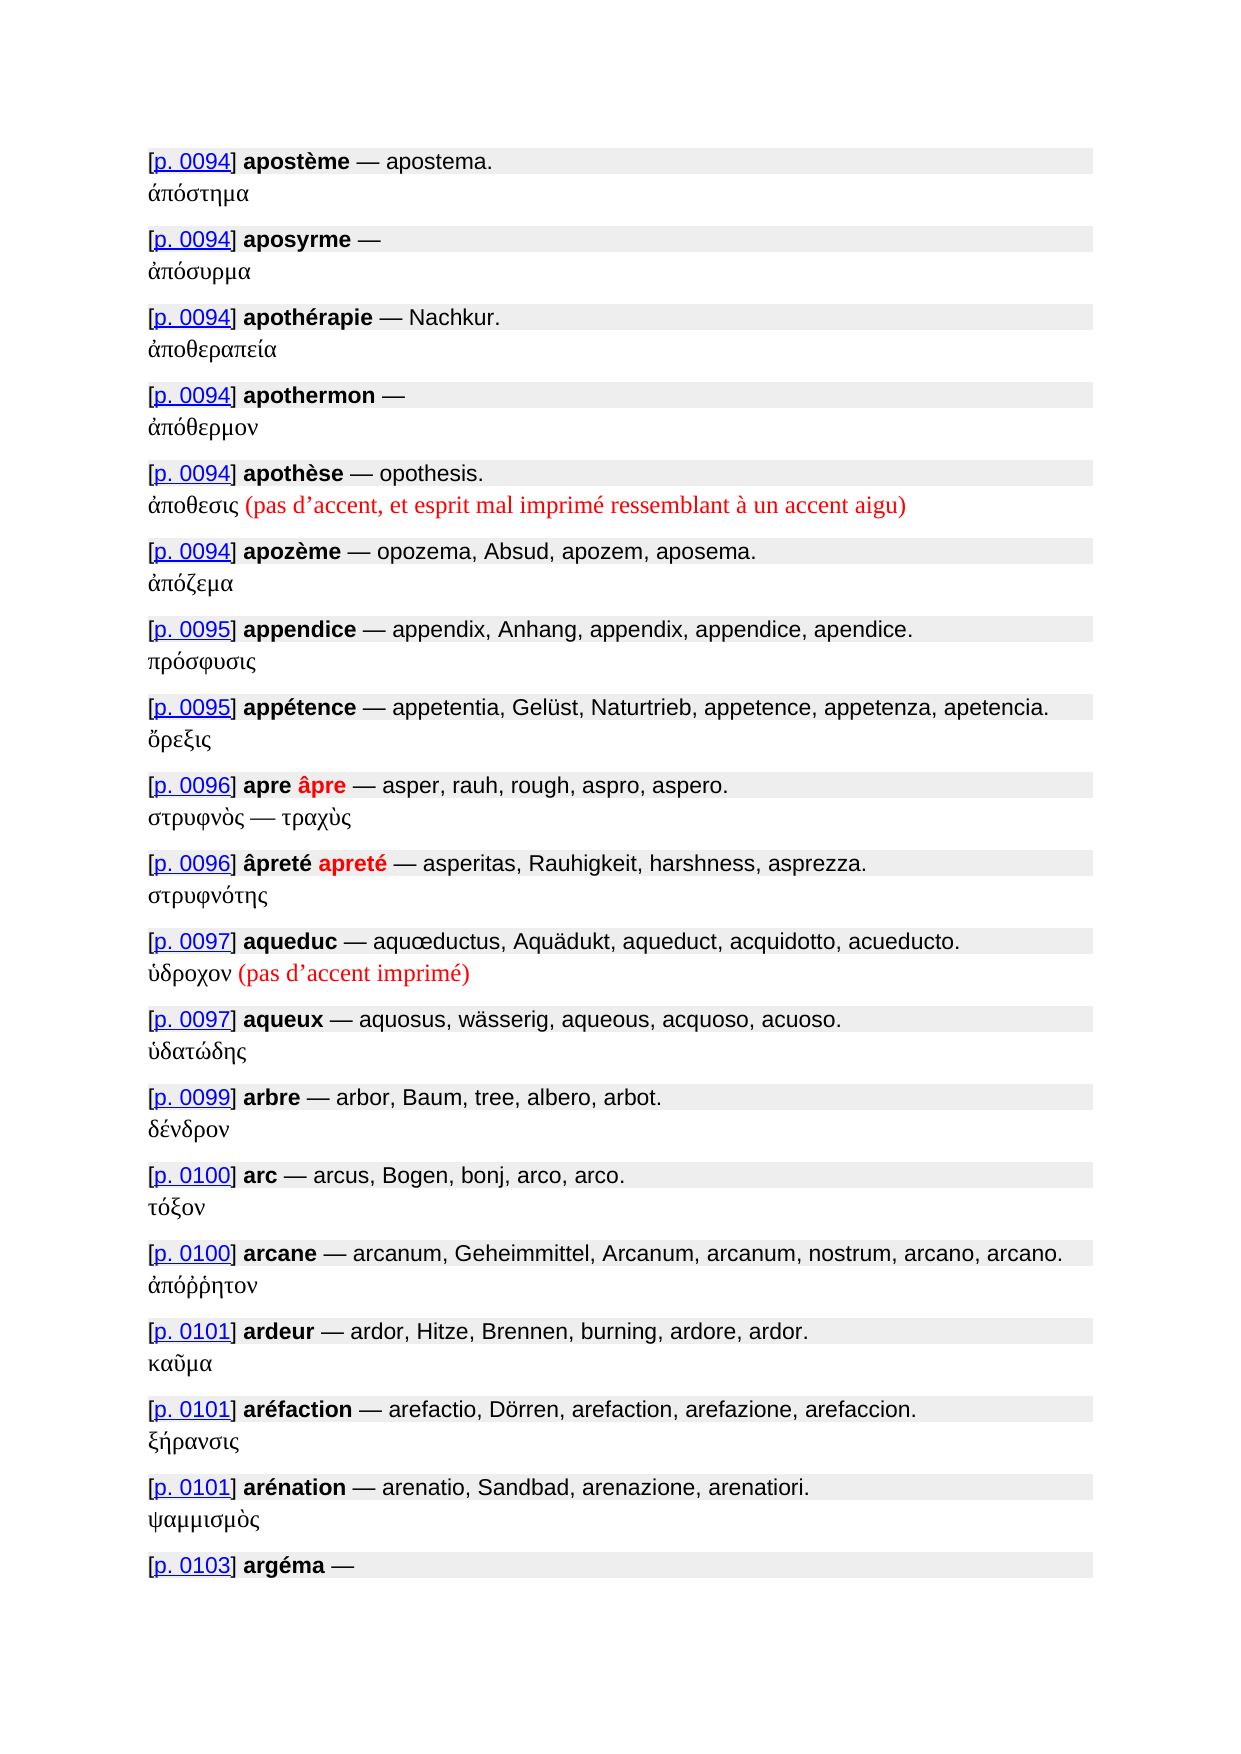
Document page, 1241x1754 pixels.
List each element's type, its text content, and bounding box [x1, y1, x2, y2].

text ἀποθεσις (pas d’accent, et esprit mal imprimé ressemblant à un accent aigu) [148, 490, 1093, 519]
text [p. 0101] aréfaction — arefactio, Dörren, arefaction, arefazione, arefaccion. [148, 1396, 1093, 1422]
text ὑδροχον (pas d’accent imprimé) [148, 958, 1093, 987]
text [p. 0094] apothermon — [148, 382, 1093, 408]
text καῦμα [148, 1348, 1093, 1377]
text [p. 0094] aposyrme — [148, 226, 1093, 252]
text [p. 0094] apothérapie — Nachkur. [148, 304, 1093, 330]
text τόξον [148, 1192, 1093, 1221]
text [p. 0100] arcane — arcanum, Geheimmittel, Arcanum, arcanum, nostrum, arcano, arcano. [148, 1240, 1093, 1266]
text [p. 0096] âpreté apreté — asperitas, Rauhigkeit, harshness, asprezza. [148, 850, 1093, 876]
text [p. 0101] ardeur — ardor, Hitze, Brennen, burning, ardore, ardor. [148, 1318, 1093, 1344]
text ἀπόθερμον [148, 412, 1093, 441]
text ψαμμισμὸς [148, 1504, 1093, 1533]
text ὄρεξις [148, 724, 1093, 753]
text δένδρον [148, 1114, 1093, 1143]
text ἀπόῤῥητον [148, 1270, 1093, 1299]
text άπόστημα [148, 178, 1093, 207]
text [p. 0094] apothèse — opothesis. [148, 460, 1093, 486]
text ἀπόζεμα [148, 568, 1093, 597]
text [p. 0096] apre âpre — asper, rauh, rough, aspro, aspero. [148, 772, 1093, 798]
text [p. 0094] apozème — opozema, Absud, apozem, aposema. [148, 538, 1093, 564]
text [p. 0097] aqueduc — aquœductus, Aquädukt, aqueduct, acquidotto, acueducto. [148, 928, 1093, 954]
text [p. 0100] arc — arcus, Bogen, bonj, arco, arco. [148, 1162, 1093, 1188]
text [p. 0099] arbre — arbor, Baum, tree, albero, arbot. [148, 1084, 1093, 1110]
text ἀποθεραπεία [148, 334, 1093, 363]
text στρυφνότης [148, 880, 1093, 909]
text [p. 0094] apostème — apostema. [148, 148, 1093, 174]
text [p. 0101] arénation — arenatio, Sandbad, arenazione, arenatiori. [148, 1474, 1093, 1500]
text [p. 0095] appendice — appendix, Anhang, appendix, appendice, apendice. [148, 616, 1093, 642]
text [p. 0095] appétence — appetentia, Gelüst, Naturtrieb, appetence, appetenza, apetencia. [148, 694, 1093, 720]
text ἀπόσυρμα [148, 256, 1093, 284]
text ὑδατώδης [148, 1036, 1093, 1065]
text [p. 0097] aqueux — aquosus, wässerig, aqueous, acquoso, acuoso. [148, 1006, 1093, 1032]
text στρυφνὸς — τραχὺς [148, 802, 1093, 831]
text πρόσφυσις [148, 646, 1093, 675]
text [p. 0103] argéma — [148, 1552, 1093, 1578]
text ξήρανσις [148, 1426, 1093, 1455]
